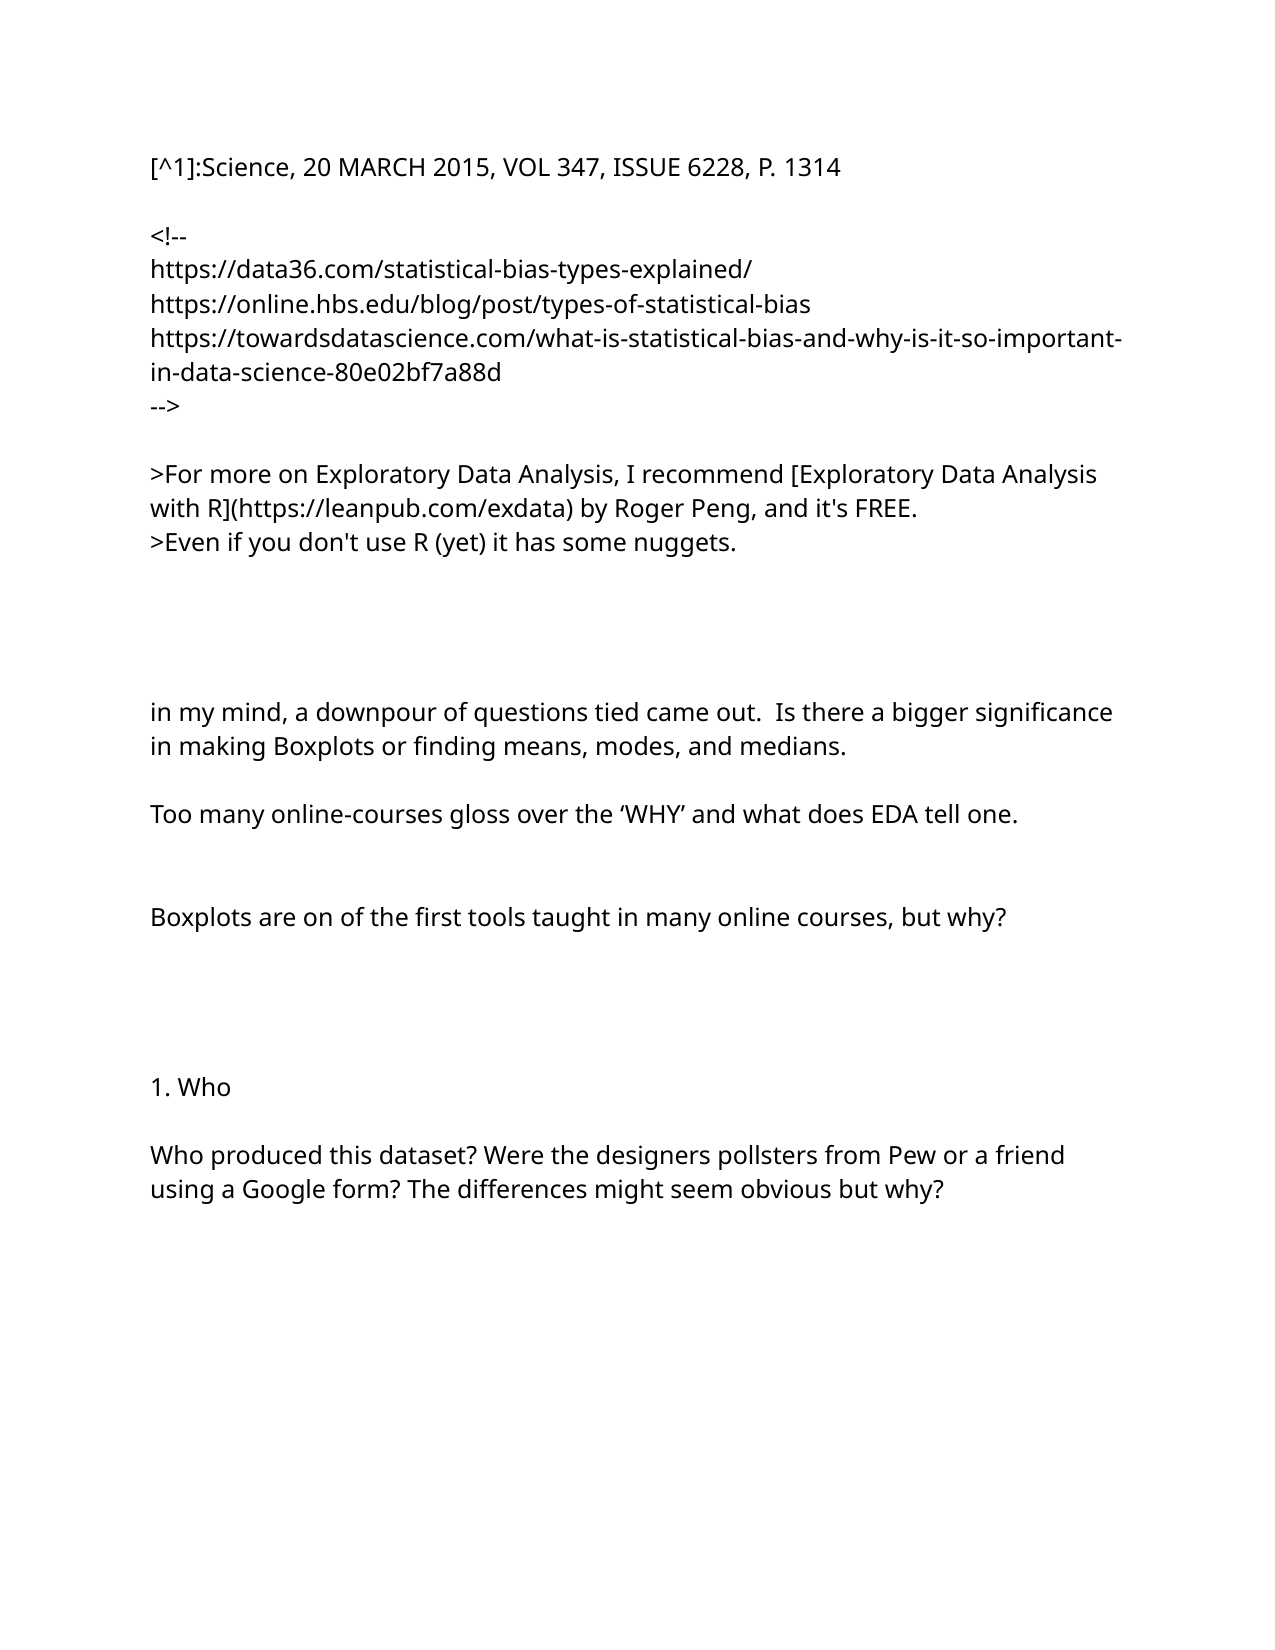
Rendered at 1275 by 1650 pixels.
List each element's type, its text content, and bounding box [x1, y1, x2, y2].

text >Even if you don't use R (yet) it has some nuggets. [150, 525, 1125, 559]
text Boxplots are on of the first tools taught in many online courses, but why? [150, 899, 1125, 933]
text Too many online-courses gloss over the ‘WHY’ and what does EDA tell one. [150, 797, 1125, 831]
text https://towardsdatascience.com/what-is-statistical-bias-and-why-is-it-so-important-in-data-science-80e02bf7a88d [150, 320, 1125, 388]
text 1. Who [150, 1070, 1125, 1104]
text >For more on Exploratory Data Analysis, I recommend [Exploratory Data Analysis with R](https://leanpub.com/exdata) by Roger Peng, and it's FREE. [150, 457, 1125, 525]
text --> [150, 388, 1125, 422]
text <!-- [150, 218, 1125, 252]
text https://data36.com/statistical-bias-types-explained/ [150, 252, 1125, 286]
text Who produced this dataset? Were the designers pollsters from Pew or a friend using a Google form? The differences might seem obvious but why? [150, 1138, 1125, 1206]
text [^1]:Science, 20 MARCH 2015, VOL 347, ISSUE 6228, P. 1314 [150, 150, 1125, 184]
text https://online.hbs.edu/blog/post/types-of-statistical-bias [150, 286, 1125, 320]
text in my mind, a downpour of questions tied came out. Is there a bigger significance in making Boxplots or finding means, modes, and medians. [150, 695, 1125, 763]
